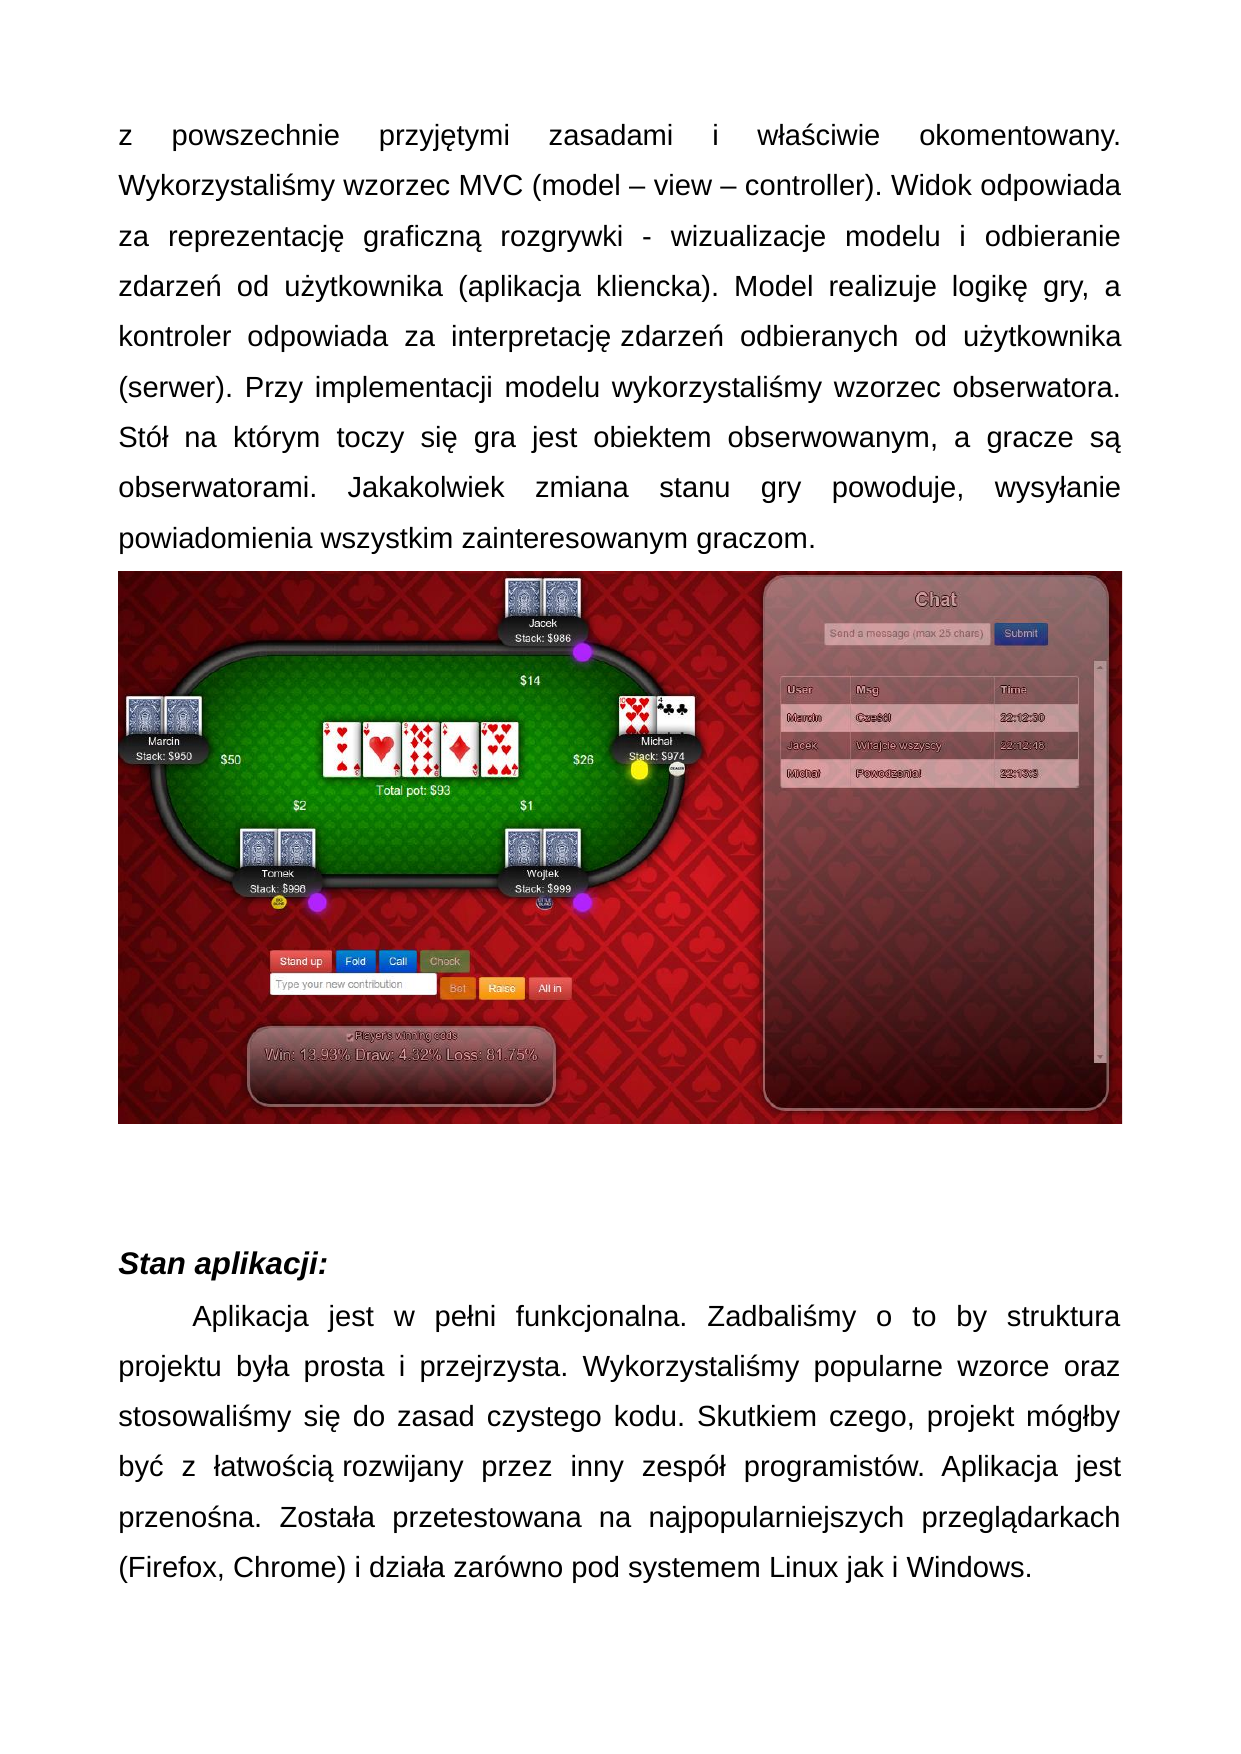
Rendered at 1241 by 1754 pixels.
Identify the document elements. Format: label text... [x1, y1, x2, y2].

text Aplikacja jest w pełni funkcjonalna. Zadbaliśmy o to by struktura projektu była prosta i przejrzysta. Wykorzystaliśmy popularne wzorce oraz stosowaliśmy się do zasad czystego kodu. Skutkiem czego, projekt mógłby być z łatwością rozwijany przez inny zespół programistów. Aplikacja jest przenośna. Została przetestowana na najpopularniejszych przeglądarkach (Firefox, Chrome) i działa zarówno pod systemem Linux jak i Windows. [118, 1298, 1122, 1584]
text Stan aplikacji: [118, 1245, 1122, 1281]
text z powszechnie przyjętymi zasadami i właściwie okomentowany. Wykorzystaliśmy wzorzec MVC (model – view – controller). Widok odpowiada za reprezentację graficzną rozgrywki - wizualizacje modelu i odbieranie zdarzeń od użytkownika (aplikacja kliencka). Model realizuje logikę gry, a kontroler odpowiada za interpretację zdarzeń odbieranych od użytkownika (serwer). Przy implementacji modelu wykorzystaliśmy wzorzec obserwatora. Stół na którym toczy się gra jest obiektem obserwowanym, a gracze są obserwatorami. Jakakolwiek zmiana stanu gry powoduje, wysyłanie powiadomienia wszystkim zainteresowanym graczom. [118, 118, 1122, 554]
picture [118, 571, 1123, 1124]
